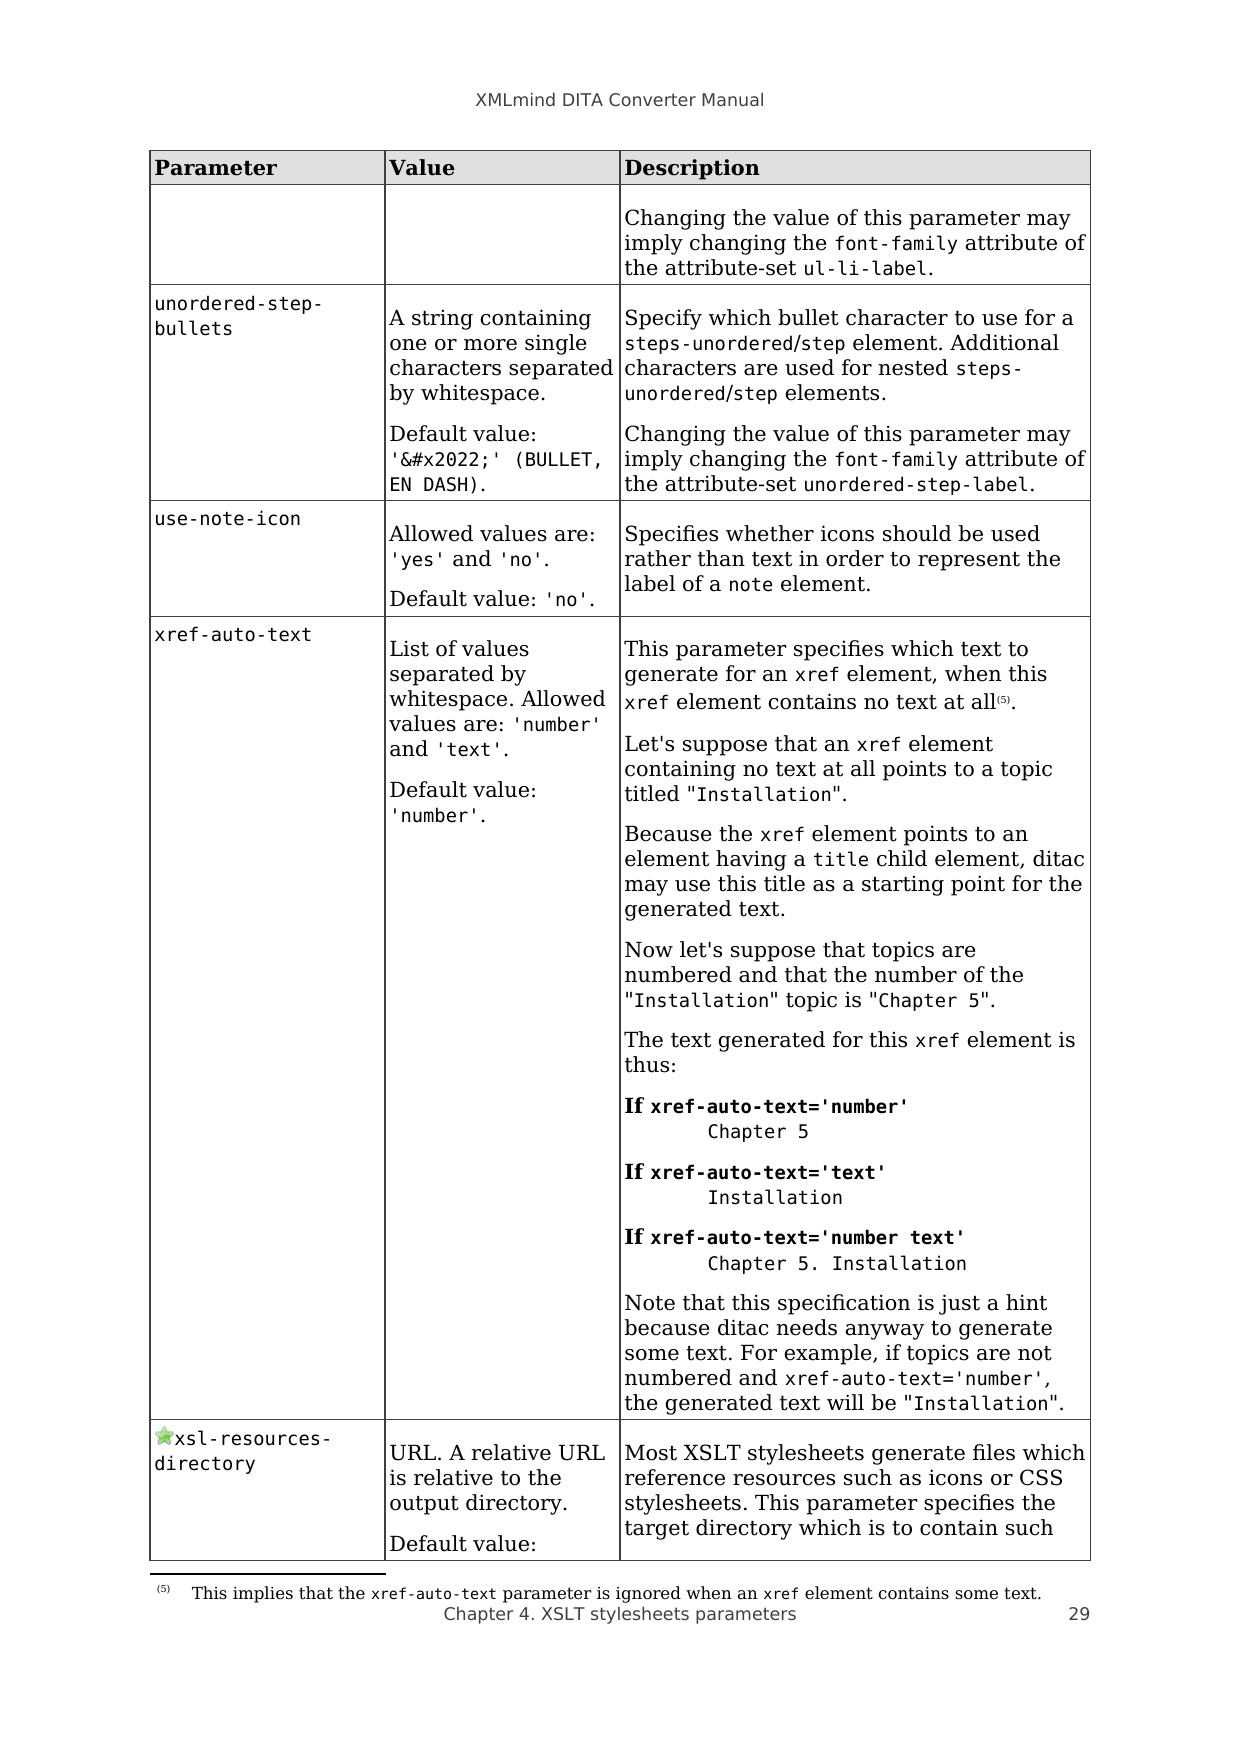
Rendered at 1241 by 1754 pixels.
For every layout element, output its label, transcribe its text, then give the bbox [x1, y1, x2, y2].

table_header Parameter [151, 151, 384, 184]
table_cell Changing the value of this parameter may imply changing the font-family attribute of the attribute-set ul-li-label. [621, 185, 1090, 284]
table_cell use-note-icon [151, 501, 384, 616]
table_cell xsl-resources-directory [151, 1420, 384, 1560]
table_cell Most XSLT stylesheets generate files which reference resources such as icons or CSS stylesheets. This parameter specifies the target directory which is to contain such [621, 1420, 1090, 1560]
table_cell Allowed values are: 'yes' and 'no'. Default value: 'no'. [386, 501, 619, 616]
table_cell List of values separated by whitespace. Allowed values are: 'number' and 'text'. Default value: 'number'. [386, 617, 619, 1419]
table_cell A string containing one or more single characters separated by whitespace. Default value: '&#x2022;' (BULLET, EN DASH). [386, 285, 619, 500]
table_cell URL. A relative URL is relative to the output directory. Default value: [386, 1420, 619, 1560]
table_header Value [386, 151, 619, 184]
table_cell This parameter specifies which text to generate for an xref element, when this xref element contains no text at all(5). Let's suppose that an xref element containing no text at all points to a topic titled "Installation". Because the xref element points to an element having a title child element, ditac may use this title as a starting point for the generated text. Now let's suppose that topics are numbered and that the number of the "Installation" topic is "Chapter 5". The text generated for this xref element is thus: If xref-auto-text='number' Chapter 5 If xref-auto-text='text' Installation If xref-auto-text='number text' Chapter 5. Installation Note that this specification is just a hint because ditac needs anyway to generate some text. For example, if topics are not numbered and xref-auto-text='number', the generated text will be "Installation". [621, 617, 1090, 1419]
picture [154, 1425, 175, 1446]
table_cell xref-auto-text [151, 617, 384, 1419]
table_cell [386, 185, 619, 284]
table_cell Specify which bullet character to use for a steps-unordered/step element. Additional characters are used for nested steps-unordered/step elements. Changing the value of this parameter may imply changing the font-family attribute of the attribute-set unordered-step-label. [621, 285, 1090, 500]
table_cell Specifies whether icons should be used rather than text in order to represent the label of a note element. [621, 501, 1090, 616]
table_header Description [621, 151, 1090, 184]
table_cell [151, 185, 384, 284]
table_cell unordered-step-bullets [151, 285, 384, 500]
